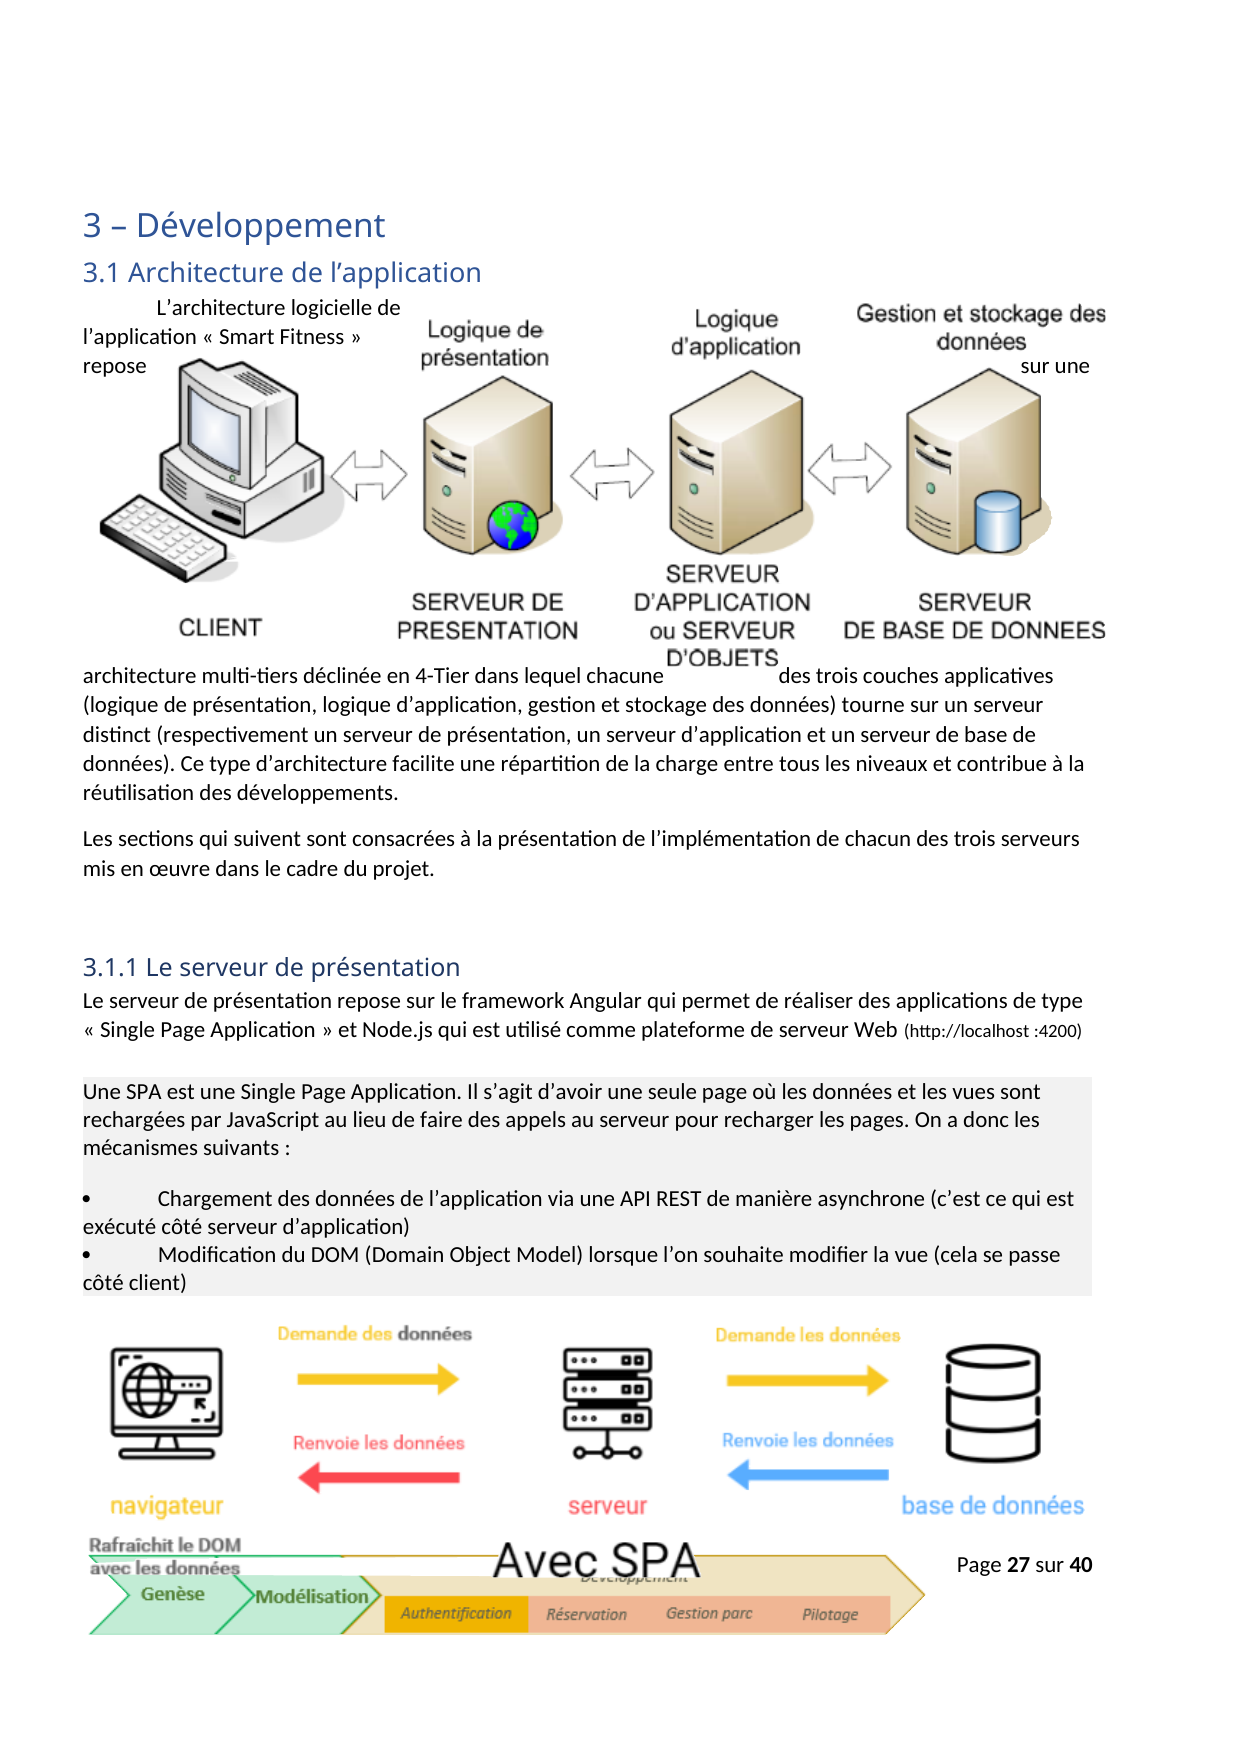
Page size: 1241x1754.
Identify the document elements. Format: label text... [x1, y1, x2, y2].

text Ci-dessous un schéma explicatif des cheminement et traitement des requêtes HTTP (Source : https://blogs.infinitesquare.com/posts/web/rendu-cote-serveur-d-angular-part-1-3) [83, 974, 1092, 1032]
text Les sections qui suivent sont consacrées à la présentation de l’implémentation de chacun des trois serveurs mis en œuvre dans le cadre du projet. [83, 456, 1092, 513]
subtitle 3 – Développement [83, 202, 1092, 248]
subtitle 3.1 Architecture de l’application [83, 254, 1092, 291]
picture [82, 1551, 930, 1640]
text L’architecture logicielle de l’application « Smart Fitness » repose sur une architecture multi-tiers déclinée en 4-Tier dans lequel chacune des trois couches applicatives (logique de présentation, logique d’application, gestion et stockage des données) tourne sur un serveur distinct (respectivement un serveur de présentation, un serveur d’application et un serveur de base de données). Ce type d’architecture facilite une répartition de la charge entre tous les niveaux et contribue à la réutilisation des développements. [83, 293, 1092, 438]
list Modification du DOM (Domain Object Model) lorsque l’on souhaite modifier la vue (cela se passe côté client) [83, 872, 1092, 928]
list Chargement des données de l’application via une API REST de manière asynchrone (c’est ce qui est exécuté côté serveur d’application) [83, 816, 1092, 872]
text Le serveur de présentation repose sur le framework Angular qui permet de réaliser des applications de type « Single Page Application » et Node.js qui est utilisé comme plateforme de serveur Web (http://localhost :4200) [83, 617, 1092, 675]
subtitle 3.1.1 Le serveur de présentation [83, 582, 1092, 616]
picture [460, 1322, 906, 1528]
text Une SPA est une Single Page Application. Il s’agit d’avoir une seule page où les données et les vues sont rechargées par JavaScript au lieu de faire des appels au serveur pour recharger les pages. On a donc les mécanismes suivants : [83, 708, 1092, 793]
